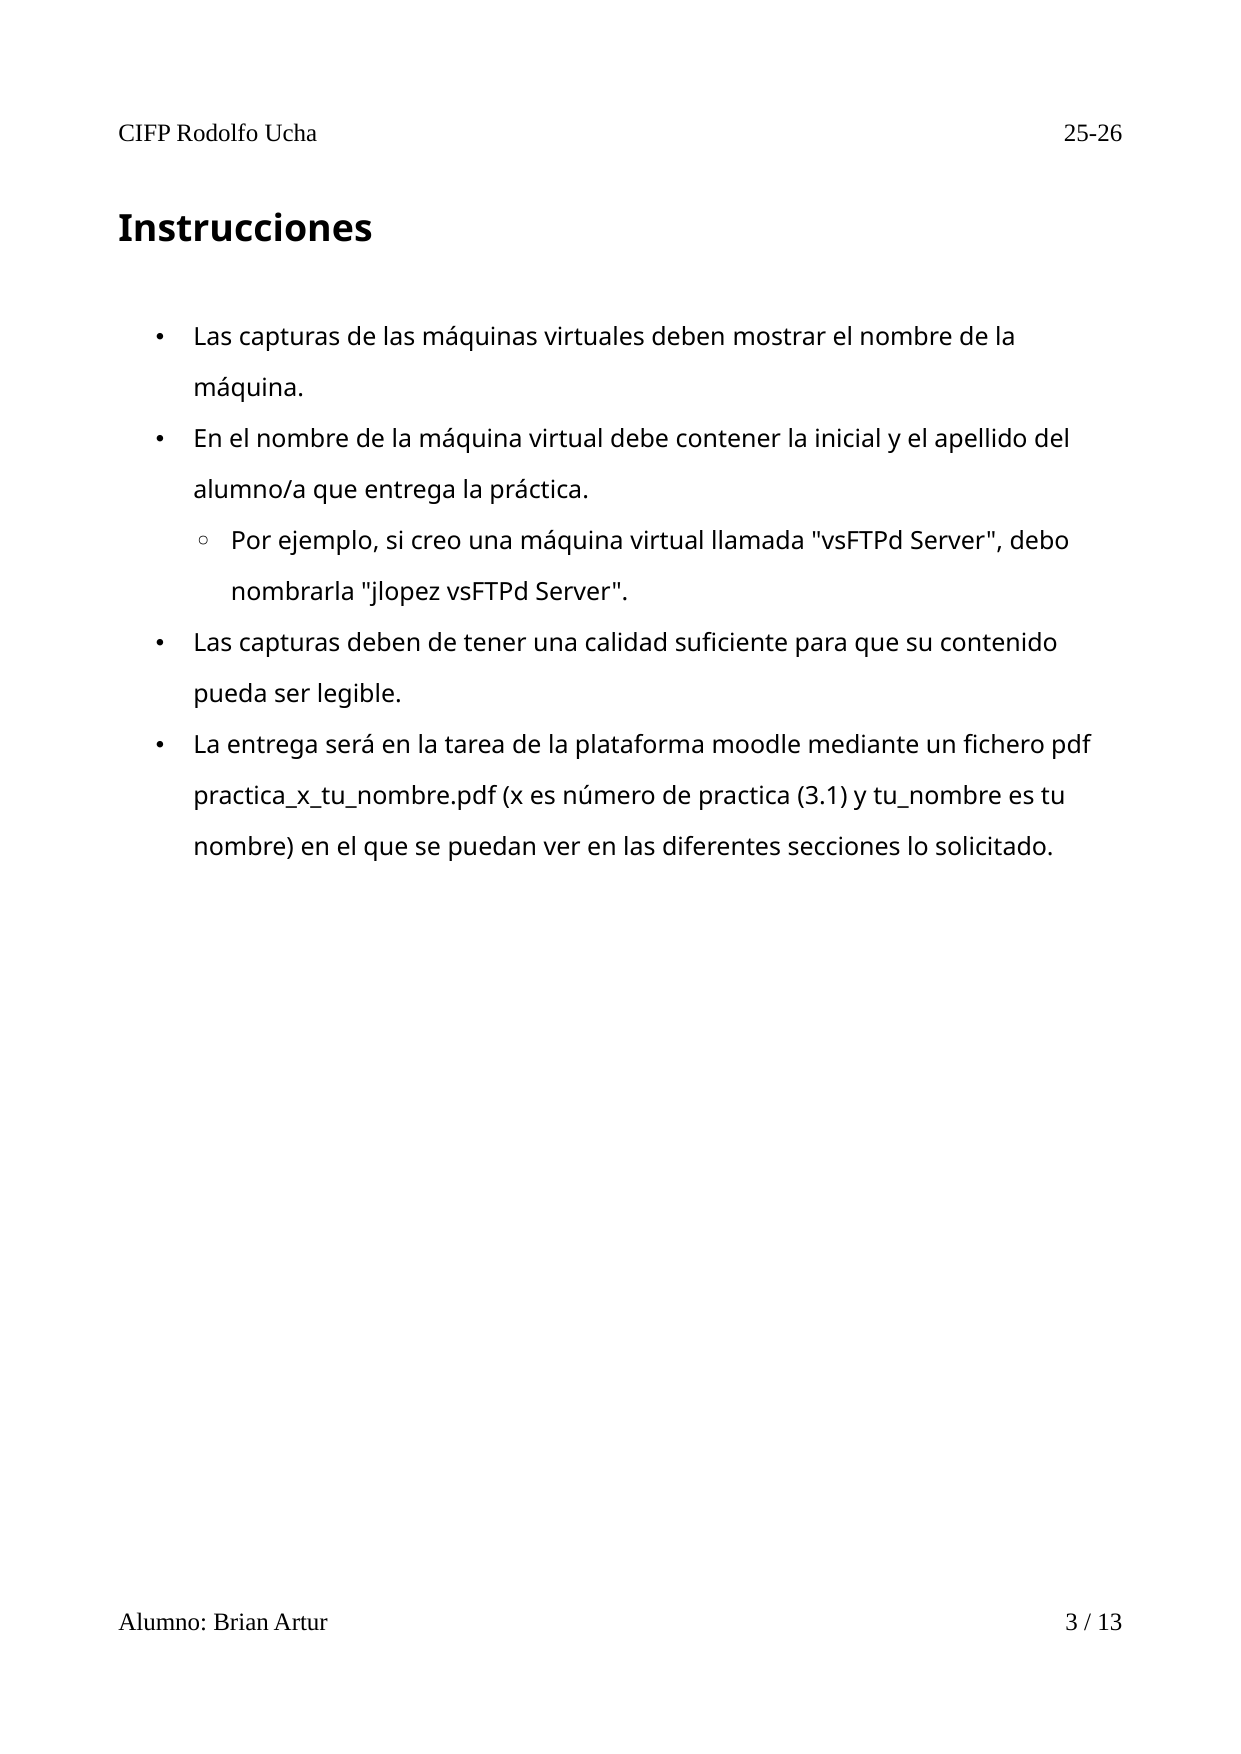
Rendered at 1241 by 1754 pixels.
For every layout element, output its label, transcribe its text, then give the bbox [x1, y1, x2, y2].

subtitle Instrucciones [118, 201, 1122, 252]
list La entrega será en la tarea de la plataforma moodle mediante un fichero pdf practica_x_tu_nombre.pdf (x es número de practica (3.1) y tu_nombre es tu nombre) en el que se puedan ver en las diferentes secciones lo solicitado. [156, 727, 1122, 935]
list Las capturas de las máquinas virtuales deben mostrar el nombre de la máquina. [156, 319, 1122, 404]
list En el nombre de la máquina virtual debe contener la inicial y el apellido del alumno/a que entrega la práctica. [156, 421, 1122, 506]
list Las capturas deben de tener una calidad suficiente para que su contenido pueda ser legible. [156, 625, 1122, 710]
list Por ejemplo, si creo una máquina virtual llamada "vsFTPd Server", debo nombrarla "jlopez vsFTPd Server". [193, 523, 1122, 608]
